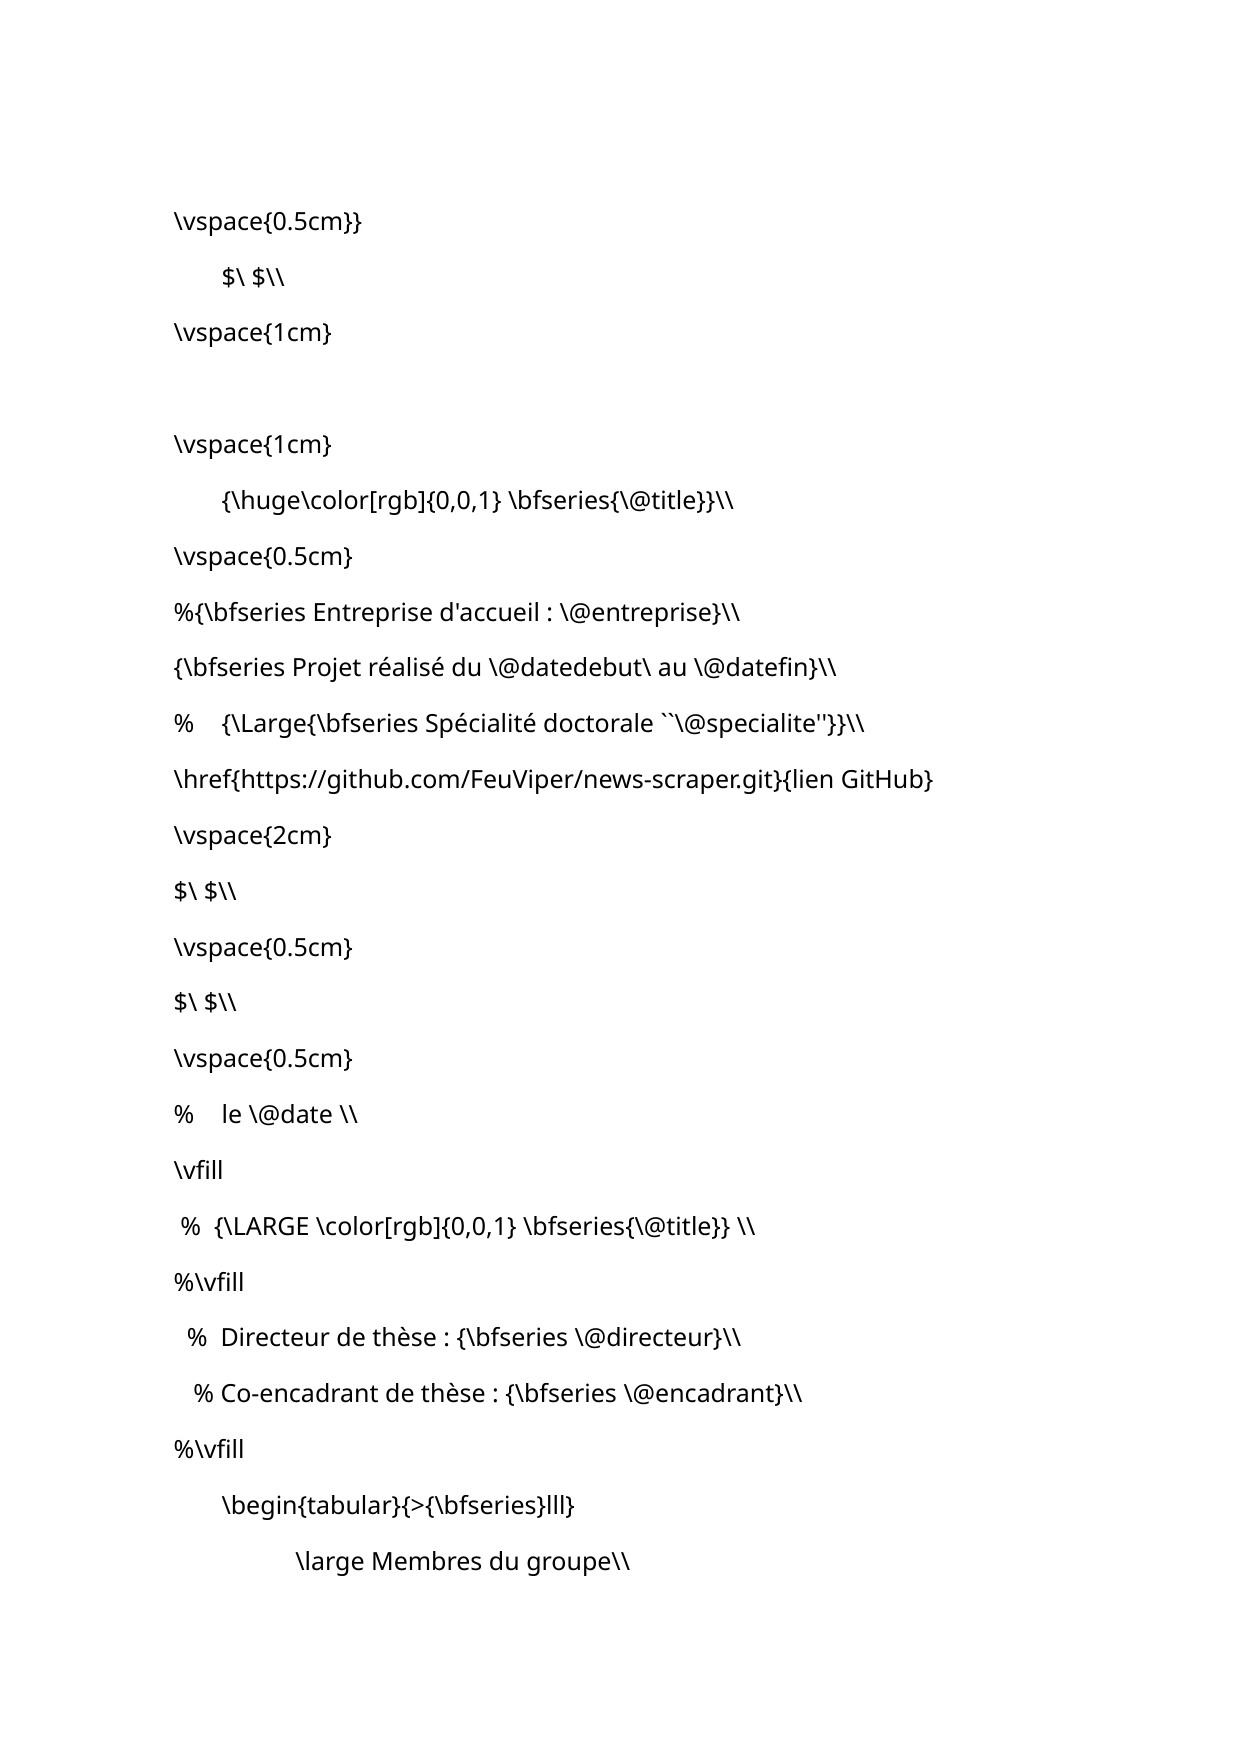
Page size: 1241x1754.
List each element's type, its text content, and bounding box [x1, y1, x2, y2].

text \vspace{2cm} [148, 818, 1093, 852]
text \vspace{1cm} [148, 315, 1093, 349]
text % le \@date \\ [148, 1097, 1093, 1131]
text % {\Large{\bfseries Spécialité doctorale ``\@specialite''}}\\ [148, 706, 1093, 740]
text \vspace{0.5cm}} [148, 203, 1093, 237]
text % {\LARGE \color[rgb]{0,0,1} \bfseries{\@title}} \\ [148, 1208, 1093, 1242]
text \vfill [148, 1153, 1093, 1187]
text \vspace{0.5cm} [148, 1041, 1093, 1075]
text \vspace{0.5cm} [148, 538, 1093, 572]
text \href{https://github.com/FeuViper/news-scraper.git}{lien GitHub} [148, 762, 1093, 796]
text $\ $\\ [148, 873, 1093, 907]
text \begin{tabular}{>{\bfseries}lll} [148, 1488, 1093, 1522]
text {\bfseries Projet réalisé du \@datedebut\ au \@datefin}\\ [148, 650, 1093, 684]
text %{\bfseries Entreprise d'accueil : \@entreprise}\\ [148, 594, 1093, 628]
text {\huge\color[rgb]{0,0,1} \bfseries{\@title}}\\ [148, 483, 1093, 517]
text % Directeur de thèse : {\bfseries \@directeur}\\ [148, 1320, 1093, 1354]
text % Co-encadrant de thèse : {\bfseries \@encadrant}\\ [148, 1376, 1093, 1410]
text \vspace{1cm} [148, 427, 1093, 461]
text \vspace{0.5cm} [148, 929, 1093, 963]
text %\vfill [148, 1264, 1093, 1298]
text %\vfill [148, 1432, 1093, 1466]
text $\ $\\ [148, 259, 1093, 293]
text \large Membres du groupe\\ [148, 1543, 1093, 1577]
text $\ $\\ [148, 985, 1093, 1019]
